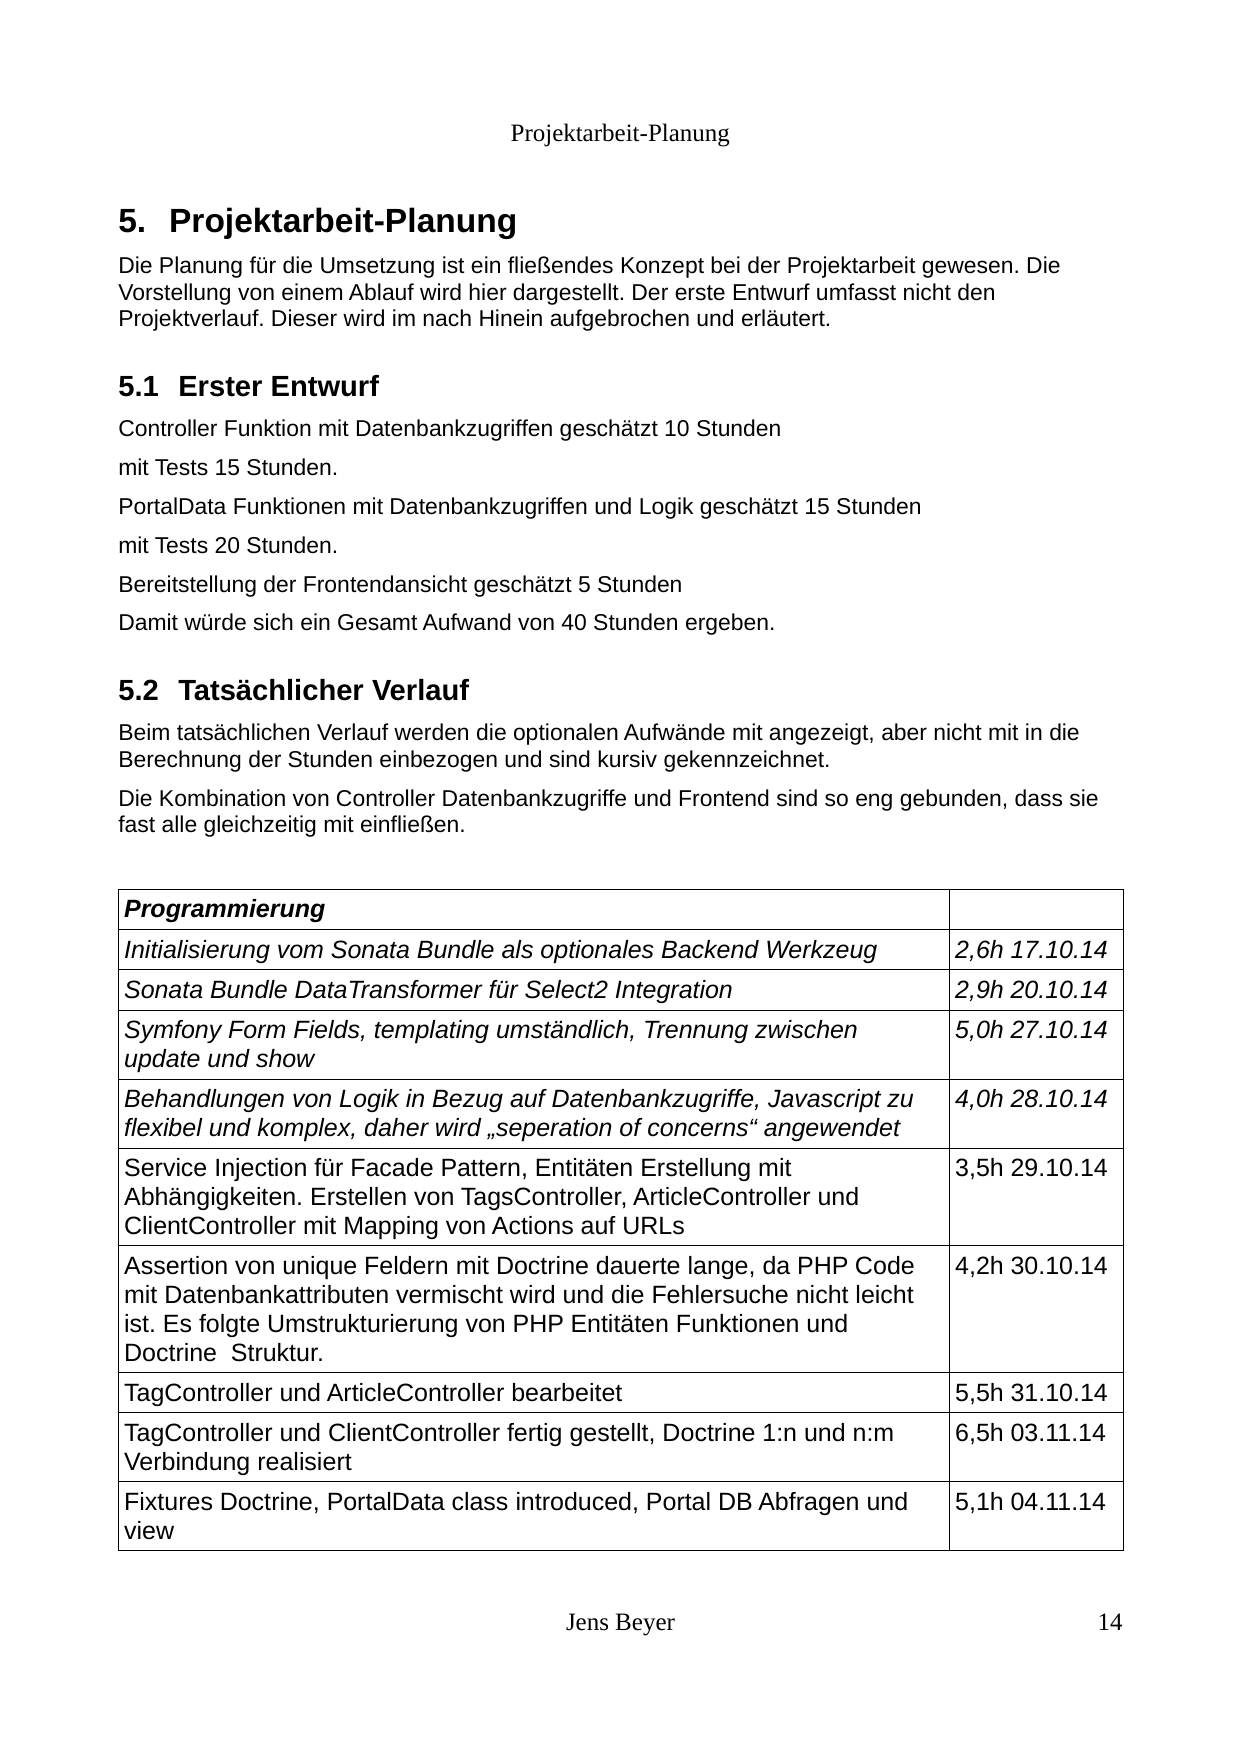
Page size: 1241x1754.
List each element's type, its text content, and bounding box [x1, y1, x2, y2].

table_cell 5,5h 31.10.14 [950, 1373, 1123, 1412]
table_cell 4,2h 30.10.14 [950, 1246, 1123, 1372]
table_cell Symfony Form Fields, templating umständlich, Trennung zwischen update und show [119, 1011, 949, 1078]
text Bereitstellung der Frontendansicht geschätzt 5 Stunden [118, 571, 1122, 597]
text Damit würde sich ein Gesamt Aufwand von 40 Stunden ergeben. [118, 609, 1122, 636]
table_cell Fixtures Doctrine, PortalData class introduced, Portal DB Abfragen und view [119, 1482, 949, 1550]
table_header [950, 890, 1123, 929]
text Controller Funktion mit Datenbankzugriffen geschätzt 10 Stunden [118, 415, 1122, 441]
text mit Tests 20 Stunden. [118, 532, 1122, 558]
text Die Kombination von Controller Datenbankzugriffe und Frontend sind so eng gebunden, dass sie fast alle gleichzeitig mit einfließen. [118, 784, 1122, 837]
text mit Tests 15 Stunden. [118, 454, 1122, 480]
subtitle Projektarbeit-Planung [118, 201, 1122, 240]
table_cell TagController und ClientController fertig gestellt, Doctrine 1:n und n:m Verbindung realisiert [119, 1413, 949, 1481]
text PortalData Funktionen mit Datenbankzugriffen und Logik geschätzt 15 Stunden [118, 493, 1122, 519]
table_cell Initialisierung vom Sonata Bundle als optionales Backend Werkzeug [119, 930, 949, 969]
table_cell Behandlungen von Logik in Bezug auf Datenbankzugriffe, Javascript zu flexibel und komplex, daher wird „seperation of concerns“ angewendet [119, 1080, 949, 1148]
table_cell 2,6h 17.10.14 [950, 930, 1123, 969]
table_cell 2,9h 20.10.14 [950, 970, 1123, 1009]
table_cell Assertion von unique Feldern mit Doctrine dauerte lange, da PHP Code mit Datenbankattributen vermischt wird und die Fehlersuche nicht leicht ist. Es folgte Umstrukturierung von PHP Entitäten Funktionen und Doctrine Struktur. [119, 1246, 949, 1372]
table_cell 3,5h 29.10.14 [950, 1149, 1123, 1245]
table_cell 5,1h 04.11.14 [950, 1482, 1123, 1550]
table_cell Service Injection für Facade Pattern, Entitäten Erstellung mit Abhängigkeiten. Erstellen von TagsController, ArticleController und ClientController mit Mapping von Actions auf URLs [119, 1149, 949, 1245]
table_cell TagController und ArticleController bearbeitet [119, 1373, 949, 1412]
table_cell 6,5h 03.11.14 [950, 1413, 1123, 1481]
table_cell Sonata Bundle DataTransformer für Select2 Integration [119, 970, 949, 1009]
subtitle Erster Entwurf [118, 369, 1122, 403]
text Die Planung für die Umsetzung ist ein fließendes Konzept bei der Projektarbeit gewesen. Die Vorstellung von einem Ablauf wird hier dargestellt. Der erste Entwurf umfasst nicht den Projektverlauf. Dieser wird im nach Hinein aufgebrochen und erläutert. [118, 252, 1122, 332]
table_header Programmierung [119, 890, 949, 929]
subtitle Tatsächlicher Verlauf [118, 673, 1122, 707]
table_cell 4,0h 28.10.14 [950, 1080, 1123, 1148]
text Beim tatsächlichen Verlauf werden die optionalen Aufwände mit angezeigt, aber nicht mit in die Berechnung der Stunden einbezogen und sind kursiv gekennzeichnet. [118, 719, 1122, 772]
table_cell 5,0h 27.10.14 [950, 1011, 1123, 1078]
